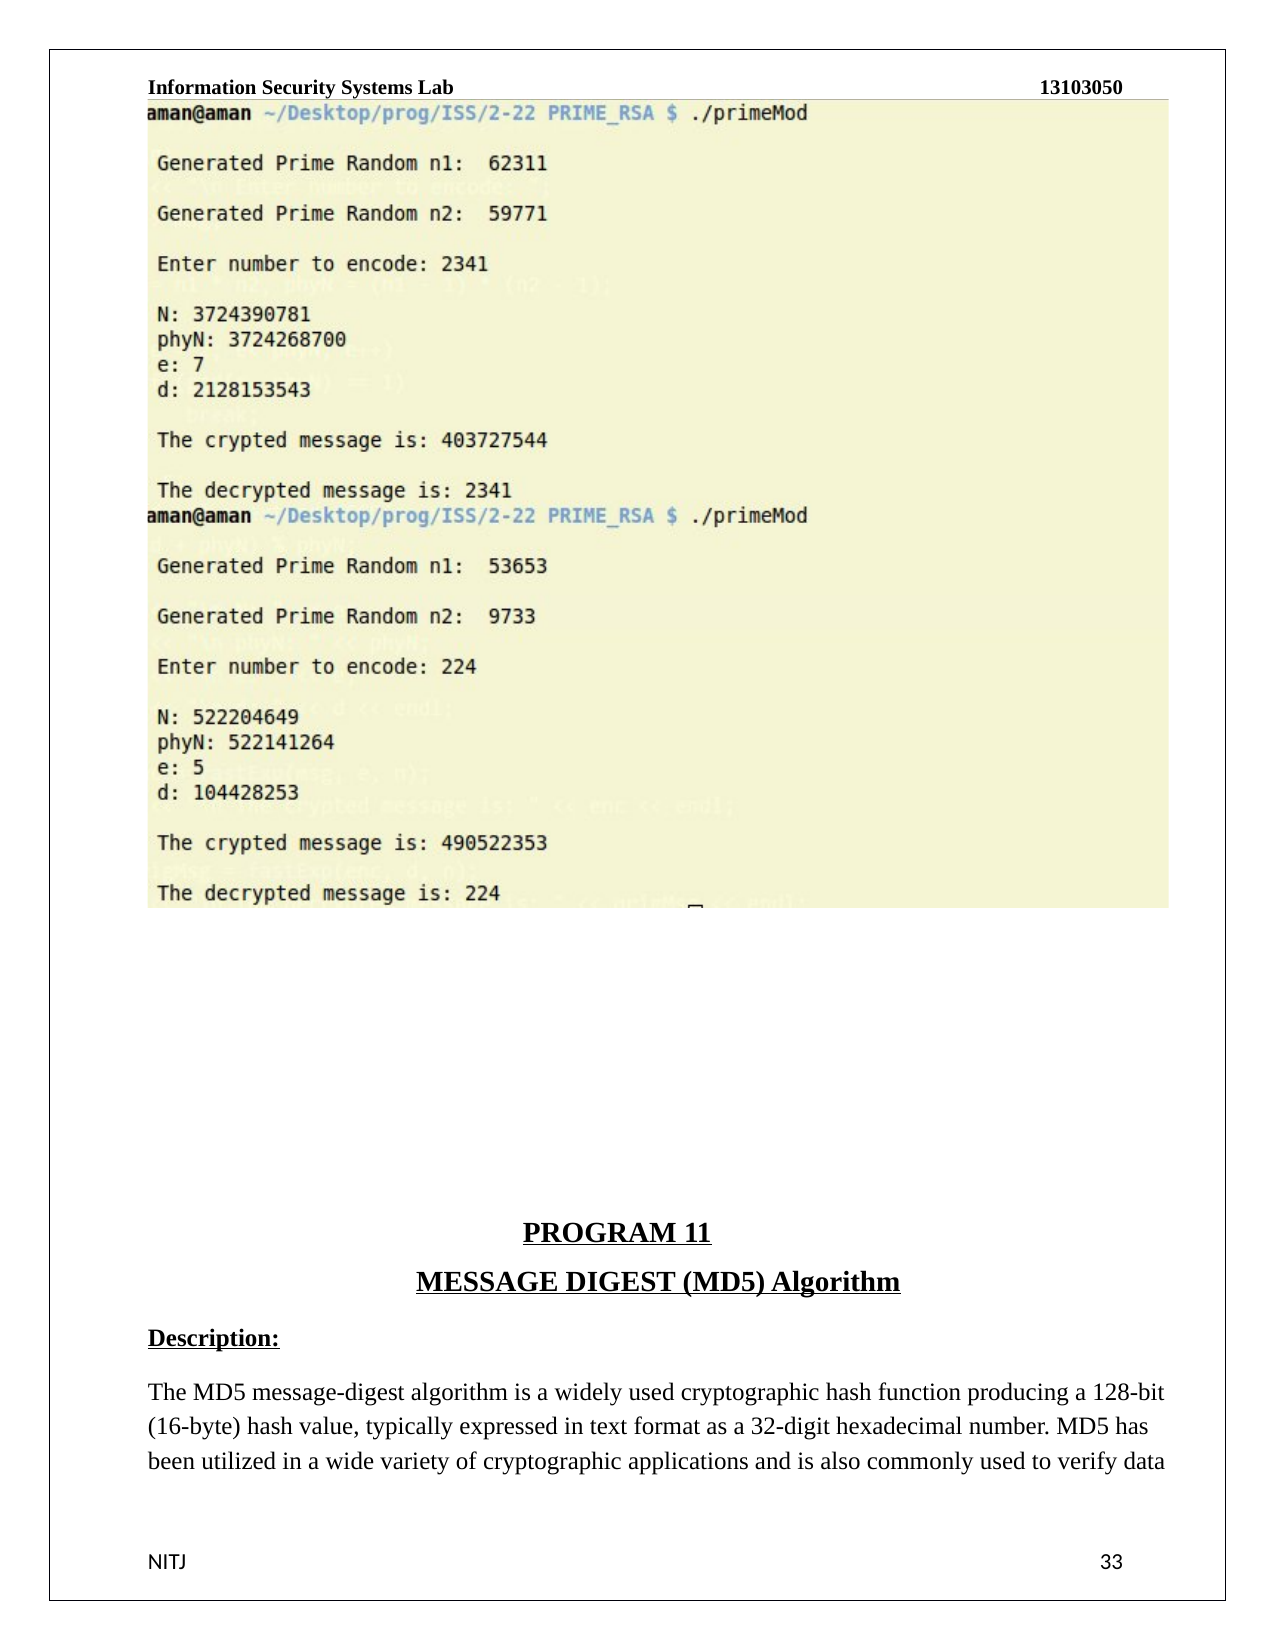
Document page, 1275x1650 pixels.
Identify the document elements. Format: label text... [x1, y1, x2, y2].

text PROGRAM 11 [148, 1215, 1169, 1248]
text The MD5 message-digest algorithm is a widely used cryptographic hash function producing a 128-bit (16-byte) hash value, typically expressed in text format as a 32-digit hexadecimal number. MD5 has been utilized in a wide variety of cryptographic applications and is also commonly used to verify data [148, 1377, 1169, 1474]
text MESSAGE DIGEST (MD5) Algorithm [148, 1264, 1169, 1297]
text Description: [148, 1323, 1169, 1352]
picture [147, 99, 1169, 908]
